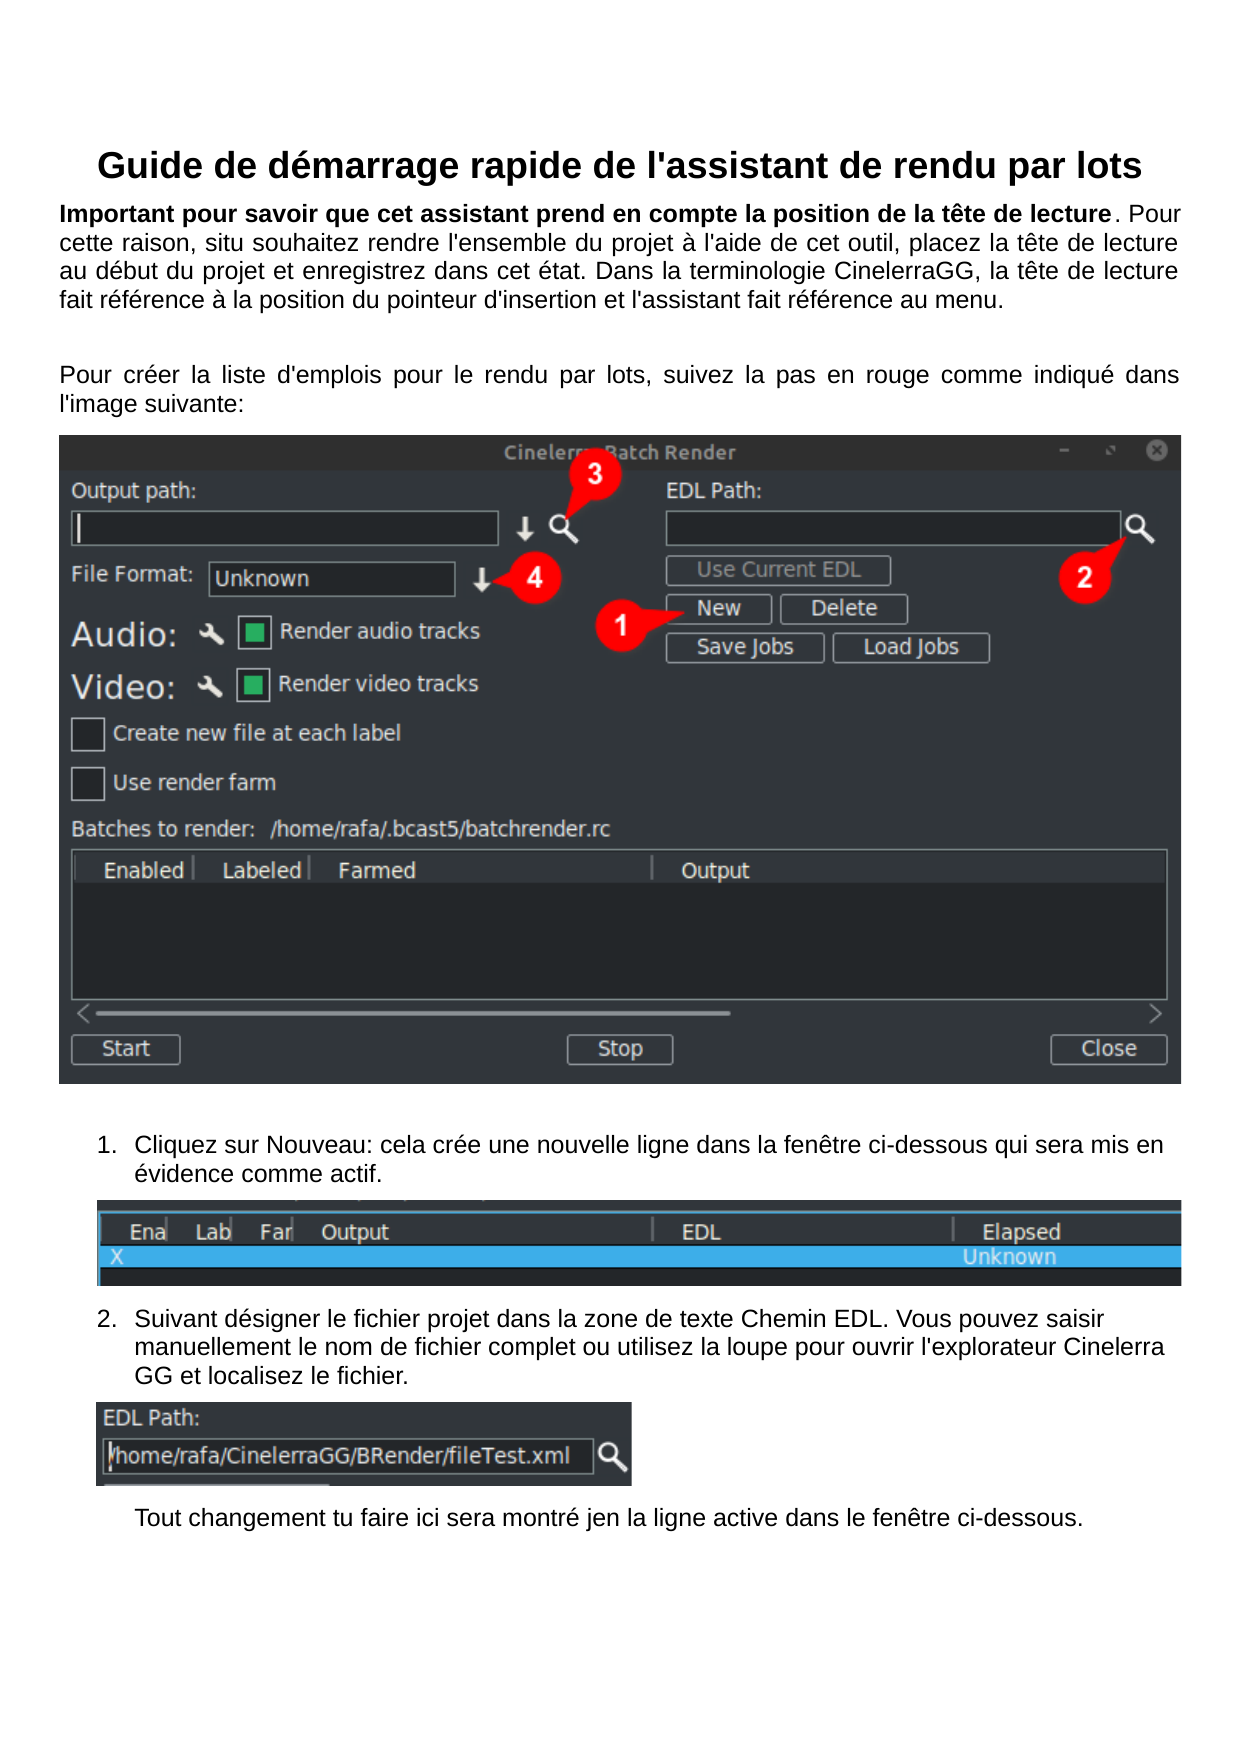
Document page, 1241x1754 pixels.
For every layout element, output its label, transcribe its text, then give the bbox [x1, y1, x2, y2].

text Pour créer la liste d'emplois pour le rendu par lots, suivez la pas en rouge comme indiqué dans l'image suivante: [59, 360, 1181, 418]
list Suivant désigner le fichier projet dans la zone de texte Chemin EDL. Vous pouvez saisir manuellement le nom de fichier complet ou utilisez la loupe pour ouvrir l'explorateur Cinelerra GG et localisez le fichier. [97, 1286, 1181, 1390]
list Tout changement tu faire ici sera montré jen la ligne active dans le fenêtre ci-dessous. [97, 1408, 1181, 1532]
text Important pour savoir que cet assistant prend en compte la position de la tête de lecture. Pour cette raison, situ souhaitez rendre l'ensemble du projet à l'aide de cet outil, placez la tête de lecture au début du projet et enregistrez dans cet état. Dans la terminologie CinelerraGG, la tête de lecture fait référence à la position du pointeur d'insertion et l'assistant fait référence au menu. [59, 199, 1181, 314]
picture [59, 435, 1182, 1084]
subtitle Guide de démarrage rapide de l'assistant de rendu par lots [59, 143, 1181, 186]
picture [96, 1402, 632, 1486]
list Cliquez sur Nouveau: cela crée une nouvelle ligne dans la fenêtre ci-dessous qui sera mis en évidence comme actif. [97, 1130, 1181, 1188]
picture [97, 1200, 1182, 1286]
